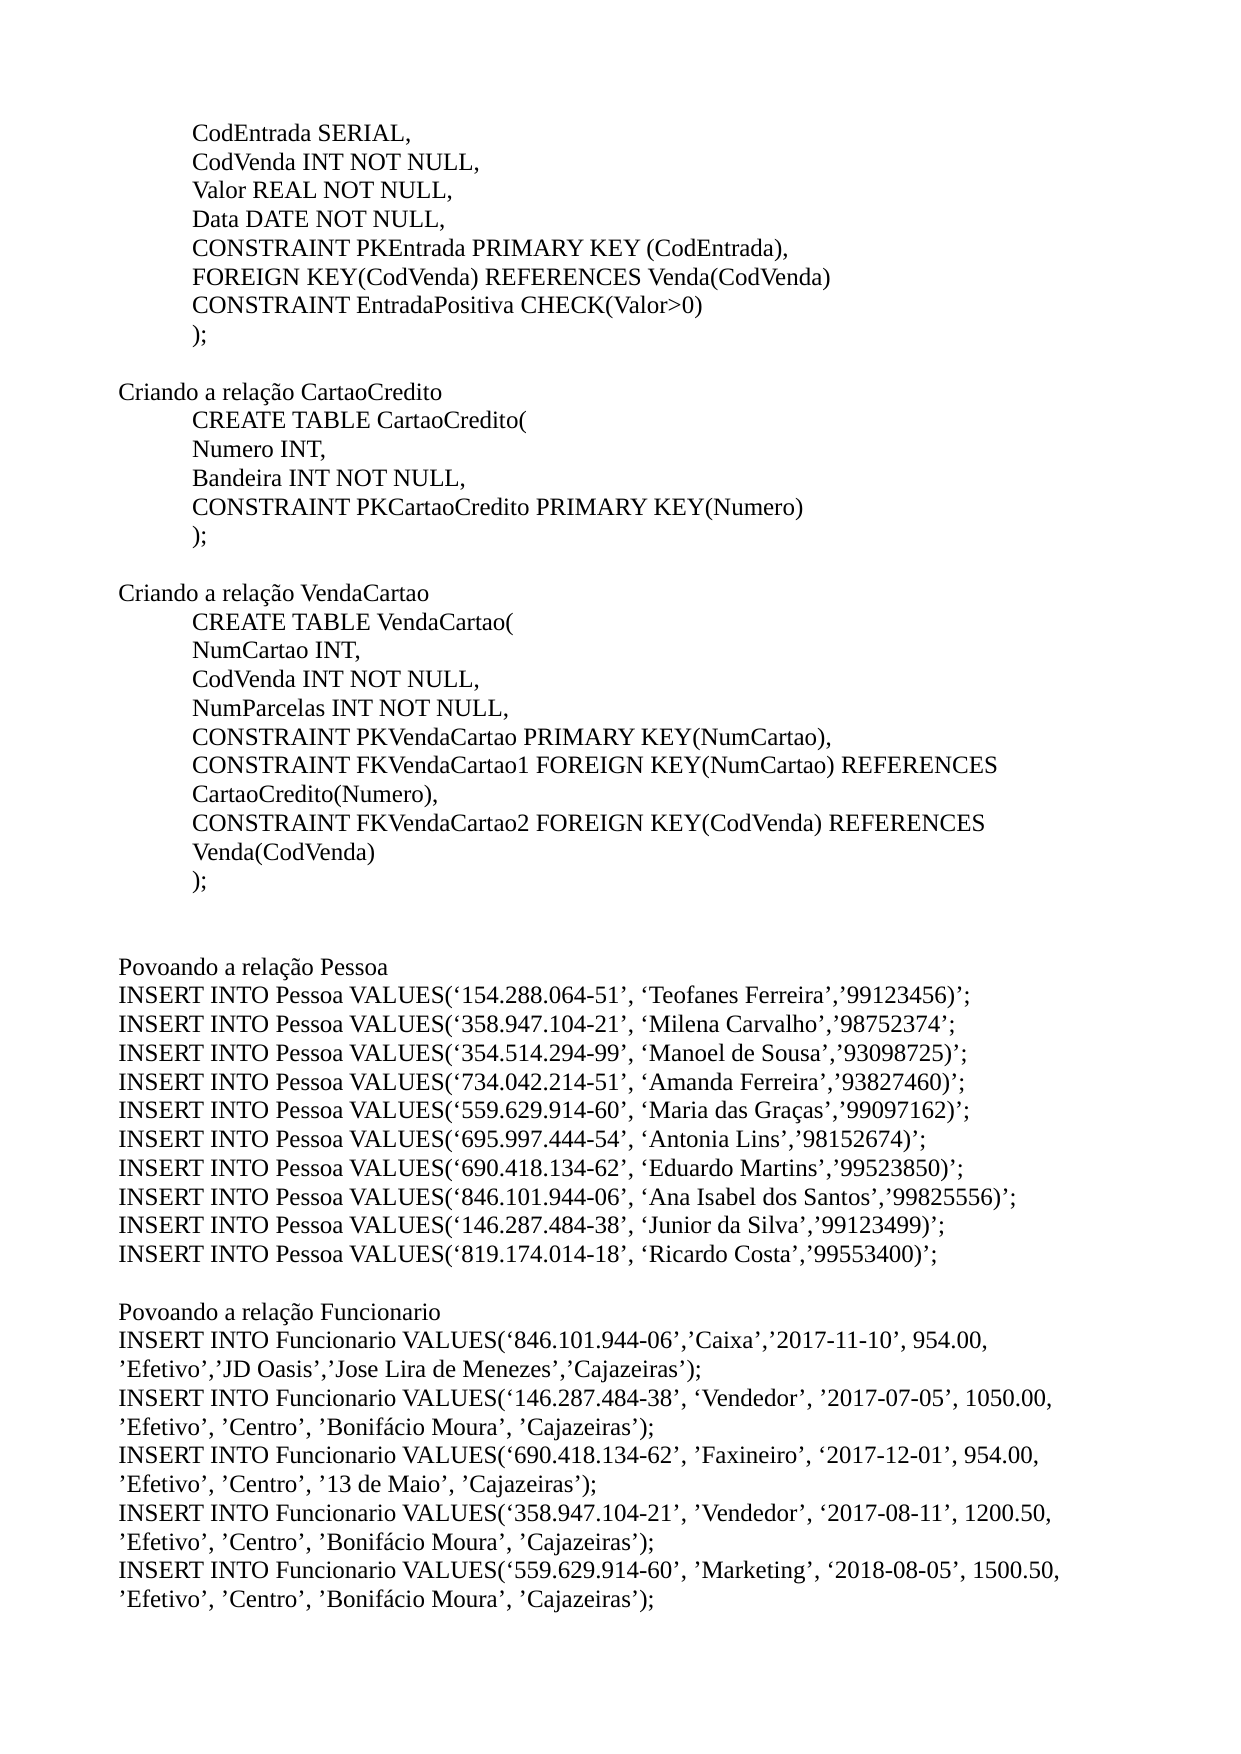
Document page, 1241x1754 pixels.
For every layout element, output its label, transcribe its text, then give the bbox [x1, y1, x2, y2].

text CONSTRAINT PKEntrada PRIMARY KEY (CodEntrada), [118, 233, 1122, 262]
text NumParcelas INT NOT NULL, [118, 693, 1122, 722]
text INSERT INTO Funcionario VALUES(‘358.947.104-21’, ’Vendedor’, ‘2017-08-11’, 1200.50, ’Efetivo’, ’Centro’, ’Bonifácio Moura’, ’Cajazeiras’); [118, 1498, 1122, 1556]
text Povoando a relação Funcionario [118, 1297, 1122, 1326]
text INSERT INTO Pessoa VALUES(‘819.174.014-18’, ‘Ricardo Costa’,’99553400)’; [118, 1239, 1122, 1268]
text CodEntrada SERIAL, [118, 118, 1122, 147]
text INSERT INTO Pessoa VALUES(‘695.997.444-54’, ‘Antonia Lins’,’98152674)’; [118, 1124, 1122, 1153]
text ); [118, 319, 1122, 348]
text CONSTRAINT FKVendaCartao1 FOREIGN KEY(NumCartao) REFERENCES CartaoCredito(Numero), [118, 751, 1122, 808]
text Criando a relação CartaoCredito [118, 377, 1122, 406]
text CONSTRAINT EntradaPositiva CHECK(Valor>0) [118, 291, 1122, 319]
text NumCartao INT, [118, 636, 1122, 664]
text Criando a relação VendaCartao [118, 578, 1122, 607]
text INSERT INTO Pessoa VALUES(‘559.629.914-60’, ‘Maria das Graças’,’99097162)’; [118, 1096, 1122, 1124]
text INSERT INTO Pessoa VALUES(‘354.514.294-99’, ‘Manoel de Sousa’,’93098725)’; [118, 1038, 1122, 1067]
text INSERT INTO Funcionario VALUES(‘690.418.134-62’, ’Faxineiro’, ‘2017-12-01’, 954.00, ’Efetivo’, ’Centro’, ’13 de Maio’, ’Cajazeiras’); [118, 1441, 1122, 1498]
text Povoando a relação Pessoa [118, 952, 1122, 981]
text INSERT INTO Pessoa VALUES(‘690.418.134-62’, ‘Eduardo Martins’,’99523850)’; [118, 1153, 1122, 1182]
text INSERT INTO Funcionario VALUES(‘846.101.944-06’,’Caixa’,’2017-11-10’, 954.00, ’Efetivo’,’JD Oasis’,’Jose Lira de Menezes’,’Cajazeiras’); [118, 1326, 1122, 1383]
text CONSTRAINT FKVendaCartao2 FOREIGN KEY(CodVenda) REFERENCES Venda(CodVenda) [118, 808, 1122, 866]
text INSERT INTO Funcionario VALUES(‘146.287.484-38’, ‘Vendedor’, ’2017-07-05’, 1050.00, ’Efetivo’, ’Centro’, ’Bonifácio Moura’, ’Cajazeiras’); [118, 1383, 1122, 1441]
text INSERT INTO Pessoa VALUES(‘846.101.944-06’, ‘Ana Isabel dos Santos’,’99825556)’; [118, 1182, 1122, 1211]
text FOREIGN KEY(CodVenda) REFERENCES Venda(CodVenda) [118, 262, 1122, 291]
text Data DATE NOT NULL, [118, 204, 1122, 233]
text INSERT INTO Pessoa VALUES(‘154.288.064-51’, ‘Teofanes Ferreira’,’99123456)’; [118, 981, 1122, 1009]
text CREATE TABLE CartaoCredito( [118, 406, 1122, 434]
text Valor REAL NOT NULL, [118, 176, 1122, 204]
text CREATE TABLE VendaCartao( [118, 607, 1122, 636]
text ); [118, 866, 1122, 894]
text CodVenda INT NOT NULL, [118, 147, 1122, 176]
text Numero INT, [118, 434, 1122, 463]
text CONSTRAINT PKCartaoCredito PRIMARY KEY(Numero) [118, 492, 1122, 521]
text ); [118, 521, 1122, 549]
text INSERT INTO Pessoa VALUES(‘358.947.104-21’, ‘Milena Carvalho’,’98752374’; [118, 1009, 1122, 1038]
text CodVenda INT NOT NULL, [118, 664, 1122, 693]
text INSERT INTO Pessoa VALUES(‘734.042.214-51’, ‘Amanda Ferreira’,’93827460)’; [118, 1067, 1122, 1096]
text INSERT INTO Funcionario VALUES(‘559.629.914-60’, ’Marketing’, ‘2018-08-05’, 1500.50, ’Efetivo’, ’Centro’, ’Bonifácio Moura’, ’Cajazeiras’); [118, 1556, 1122, 1613]
text INSERT INTO Pessoa VALUES(‘146.287.484-38’, ‘Junior da Silva’,’99123499)’; [118, 1211, 1122, 1239]
text CONSTRAINT PKVendaCartao PRIMARY KEY(NumCartao), [118, 722, 1122, 751]
text Bandeira INT NOT NULL, [118, 463, 1122, 492]
